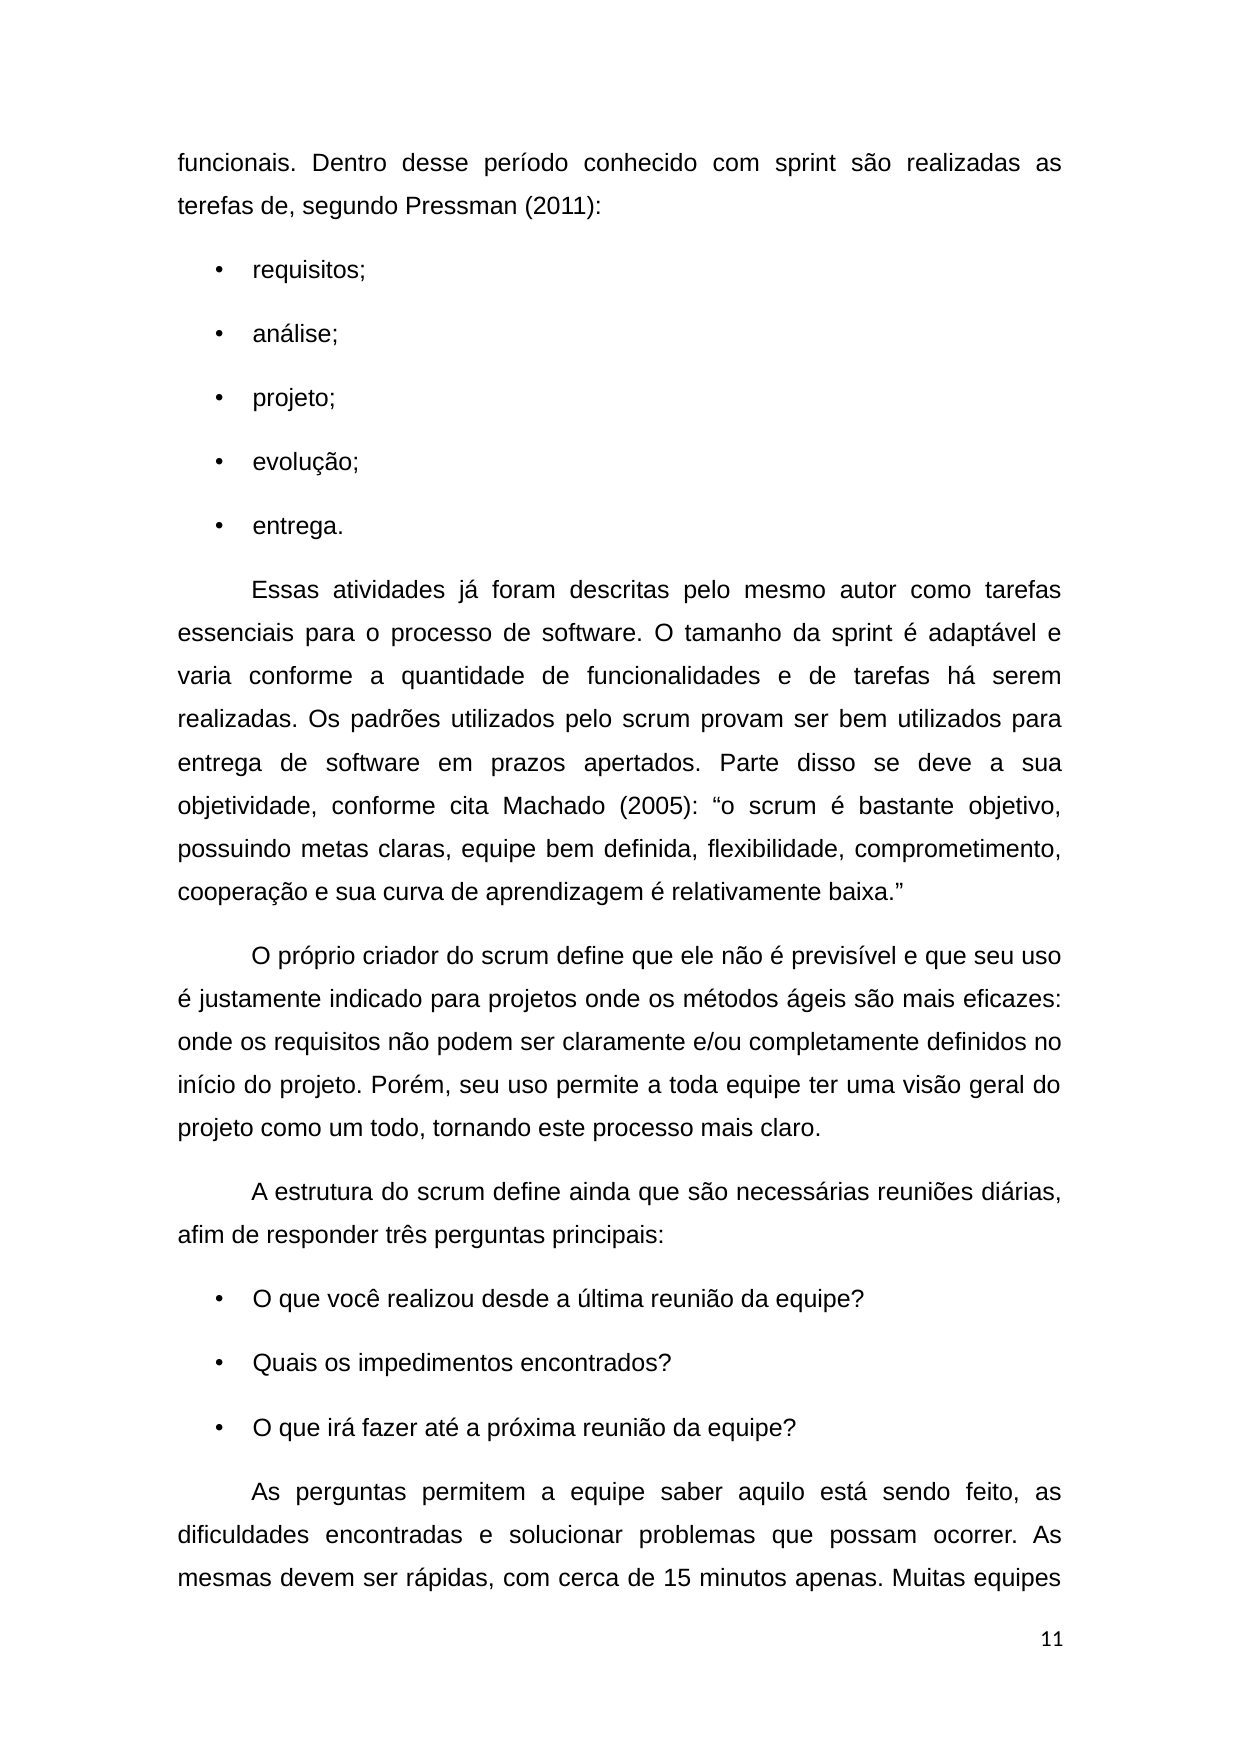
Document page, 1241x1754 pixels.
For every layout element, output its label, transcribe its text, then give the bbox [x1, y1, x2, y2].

text O próprio criador do scrum define que ele não é previsível e que seu uso é justamente indicado para projetos onde os métodos ágeis são mais eficazes: onde os requisitos não podem ser claramente e/ou completamente definidos no início do projeto. Porém, seu uso permite a toda equipe ter uma visão geral do projeto como um todo, tornando este processo mais claro. [177, 941, 1063, 1142]
text Essas atividades já foram descritas pelo mesmo autor como tarefas essenciais para o processo de software. O tamanho da sprint é adaptável e varia conforme a quantidade de funcionalidades e de tarefas há serem realizadas. Os padrões utilizados pelo scrum provam ser bem utilizados para entrega de software em prazos apertados. Parte disso se deve a sua objetividade, conforme cita Machado (2005): “o scrum é bastante objetivo, possuindo metas claras, equipe bem definida, flexibilidade, comprometimento, cooperação e sua curva de aprendizagem é relativamente baixa.” [177, 575, 1063, 906]
list análise; [215, 319, 1063, 348]
list projeto; [215, 383, 1063, 412]
list O que irá fazer até a próxima reunião da equipe? [215, 1412, 1063, 1441]
text A estrutura do scrum define ainda que são necessárias reuniões diárias, afim de responder três perguntas principais: [177, 1177, 1063, 1249]
list entrega. [215, 511, 1063, 540]
list evolução; [215, 447, 1063, 476]
list requisitos; [215, 255, 1063, 283]
text funcionais. Dentro desse período conhecido com sprint são realizadas as terefas de, segundo Pressman (2011): [177, 148, 1063, 219]
list Quais os impedimentos encontrados? [215, 1348, 1063, 1377]
list O que você realizou desde a última reunião da equipe? [215, 1284, 1063, 1313]
text As perguntas permitem a equipe saber aquilo está sendo feito, as dificuldades encontradas e solucionar problemas que possam ocorrer. As mesmas devem ser rápidas, com cerca de 15 minutos apenas. Muitas equipes [177, 1477, 1063, 1592]
